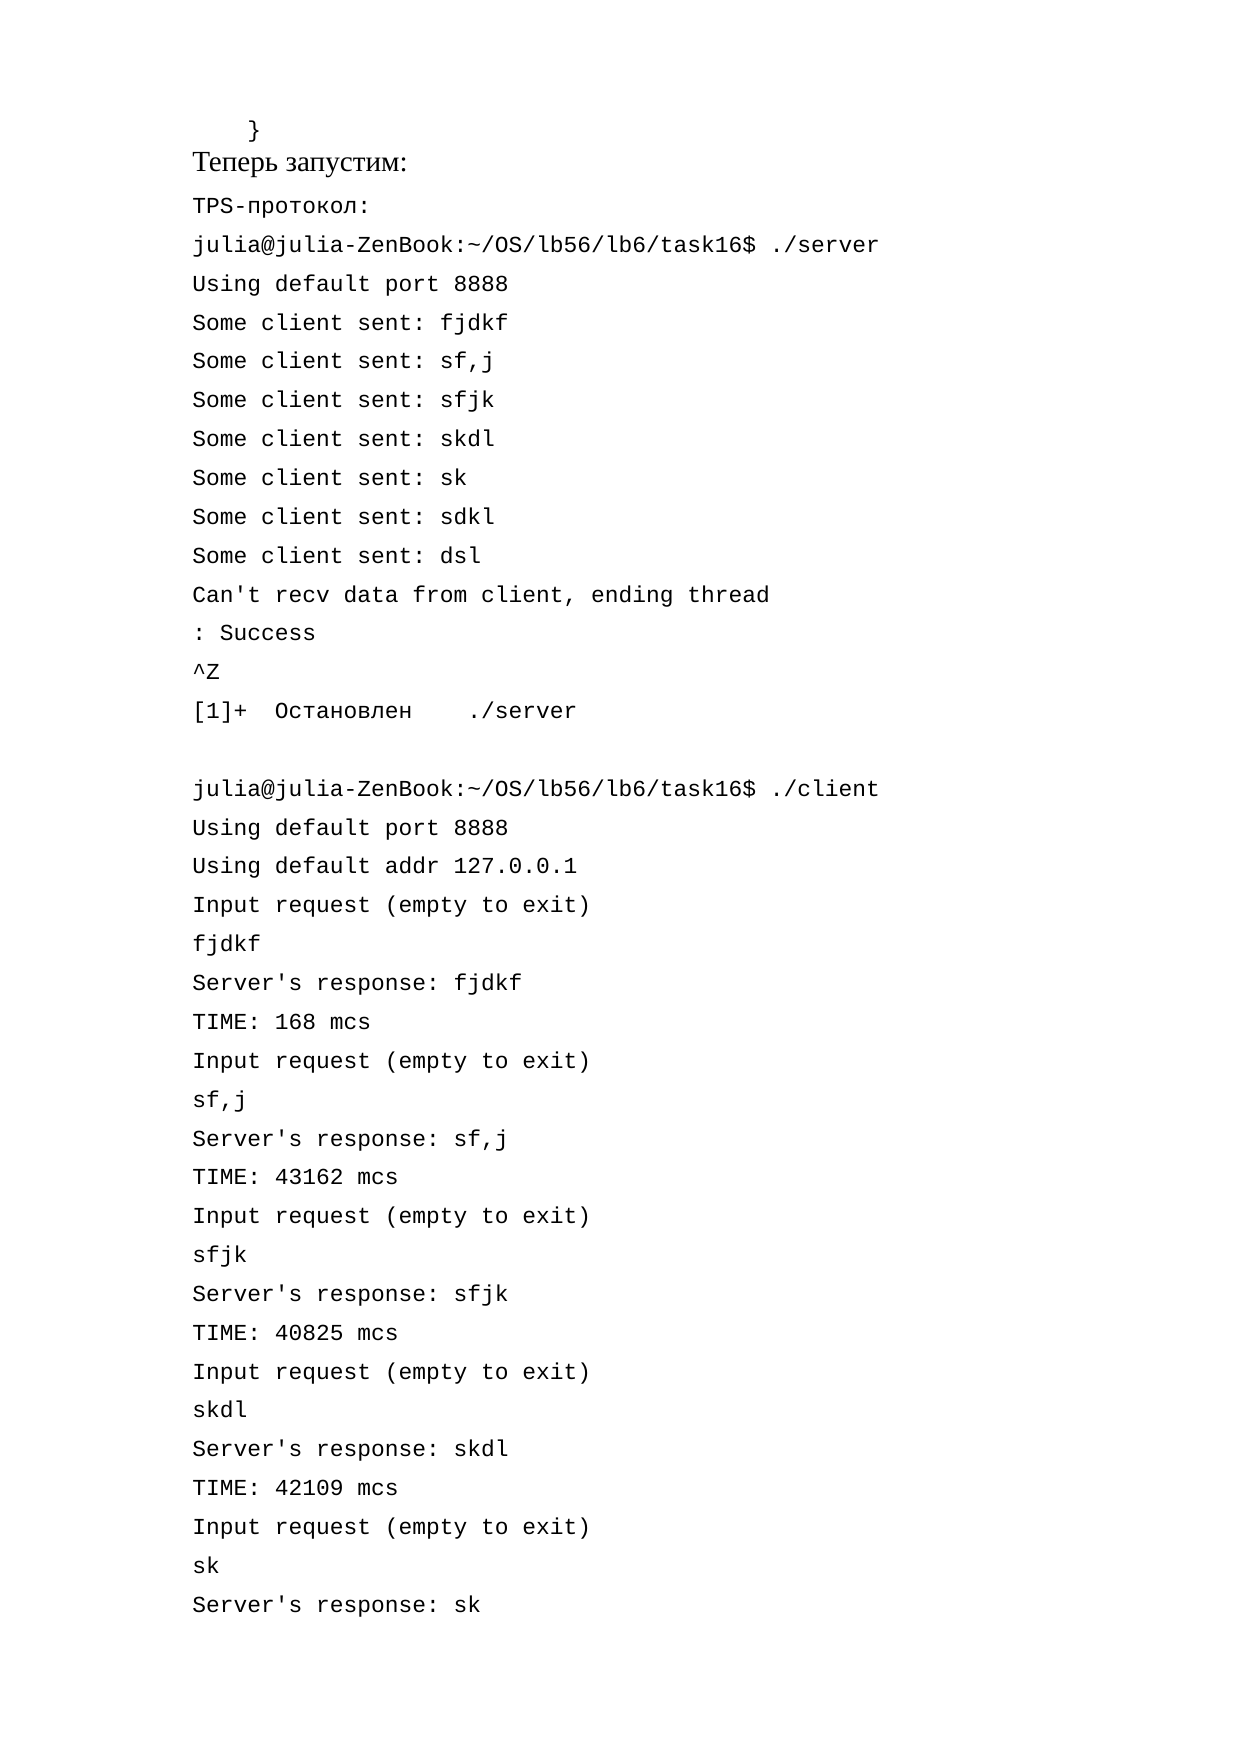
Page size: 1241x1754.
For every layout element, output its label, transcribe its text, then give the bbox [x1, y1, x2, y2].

text Some client sent: dsl [118, 544, 1122, 570]
text Some client sent: sfjk [118, 389, 1122, 414]
text Теперь запустим: [118, 144, 1122, 178]
text Some client sent: fjdkf [118, 311, 1122, 337]
text skdl [118, 1399, 1122, 1425]
text TIME: 40825 mcs [118, 1321, 1122, 1347]
text Can't recv data from client, ending thread [118, 583, 1122, 609]
text sf,j [118, 1088, 1122, 1114]
text : Success [118, 622, 1122, 648]
text TIME: 168 mcs [118, 1010, 1122, 1036]
text sk [118, 1554, 1122, 1580]
text Some client sent: sk [118, 466, 1122, 492]
text Server's response: sfjk [118, 1282, 1122, 1308]
text Input request (empty to exit) [118, 1515, 1122, 1541]
text TIME: 43162 mcs [118, 1166, 1122, 1192]
text julia@julia-ZenBook:~/OS/lb56/lb6/task16$ ./client [118, 777, 1122, 803]
text julia@julia-ZenBook:~/OS/lb56/lb6/task16$ ./server [118, 233, 1122, 259]
text Input request (empty to exit) [118, 894, 1122, 920]
text Using default port 8888 [118, 816, 1122, 842]
text Using default addr 127.0.0.1 [118, 855, 1122, 881]
text Server's response: sf,j [118, 1127, 1122, 1153]
text } [118, 118, 1122, 144]
text Server's response: fjdkf [118, 971, 1122, 997]
text TPS-протокол: [118, 194, 1122, 220]
text Server's response: skdl [118, 1438, 1122, 1464]
text Input request (empty to exit) [118, 1360, 1122, 1386]
text Input request (empty to exit) [118, 1204, 1122, 1231]
text Server's response: sk [118, 1593, 1122, 1619]
text ^Z [118, 661, 1122, 687]
text [1]+ Остановлен ./server [118, 699, 1122, 725]
text fjdkf [118, 933, 1122, 958]
text Some client sent: skdl [118, 427, 1122, 453]
text TIME: 42109 mcs [118, 1477, 1122, 1502]
text Some client sent: sdkl [118, 505, 1122, 531]
text Using default port 8888 [118, 272, 1122, 298]
text sfjk [118, 1243, 1122, 1269]
text Some client sent: sf,j [118, 350, 1122, 376]
text Input request (empty to exit) [118, 1049, 1122, 1075]
